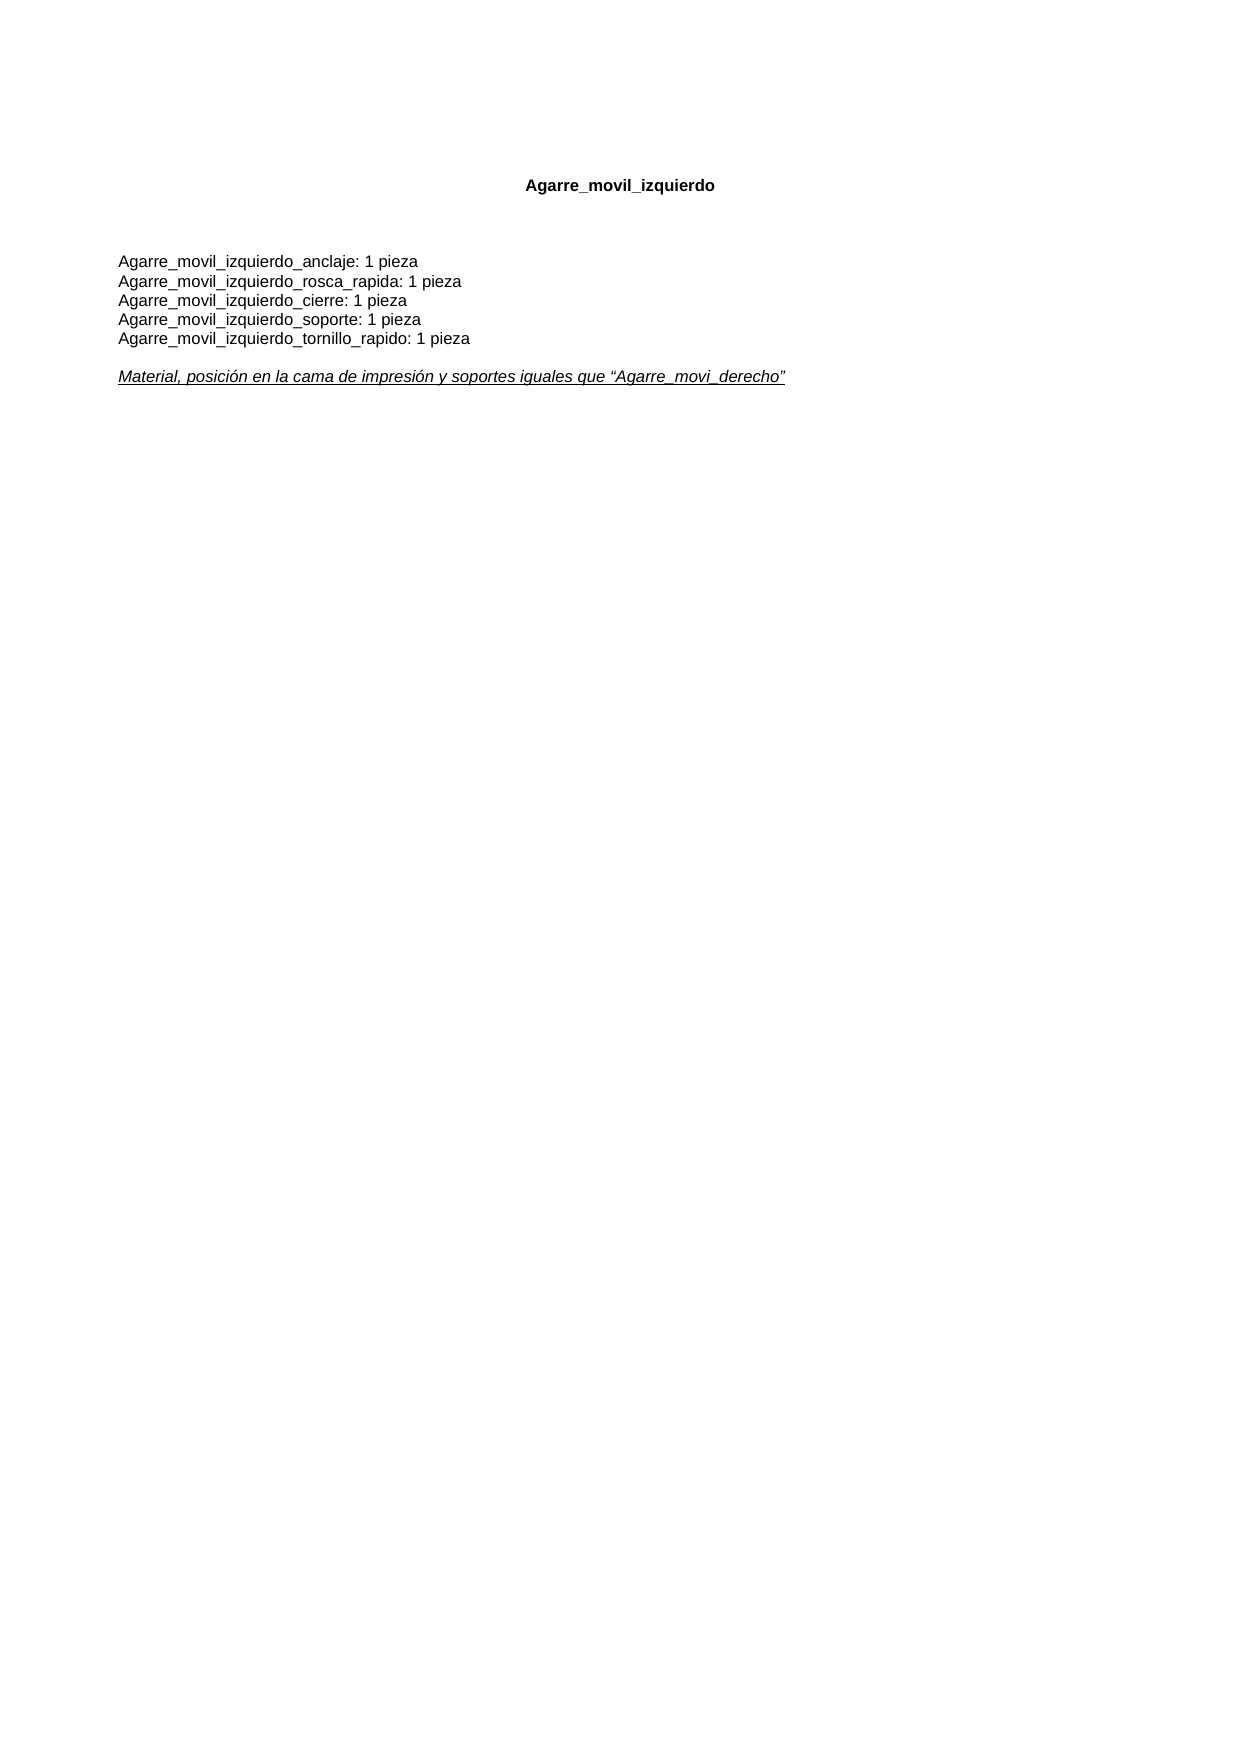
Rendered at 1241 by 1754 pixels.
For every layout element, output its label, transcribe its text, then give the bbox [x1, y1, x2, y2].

text Agarre_movil_izquierdo_tornillo_rapido: 1 pieza [118, 329, 1122, 348]
text Material, posición en la cama de impresión y soportes iguales que “Agarre_movi_derecho” [118, 367, 1122, 386]
text Agarre_movil_izquierdo_cierre: 1 pieza [118, 291, 1122, 310]
text Agarre_movil_izquierdo [118, 176, 1122, 195]
text Agarre_movil_izquierdo_anclaje: 1 pieza [118, 252, 1122, 271]
text Agarre_movil_izquierdo_rosca_rapida: 1 pieza [118, 271, 1122, 291]
text Agarre_movil_izquierdo_soporte: 1 pieza [118, 310, 1122, 329]
